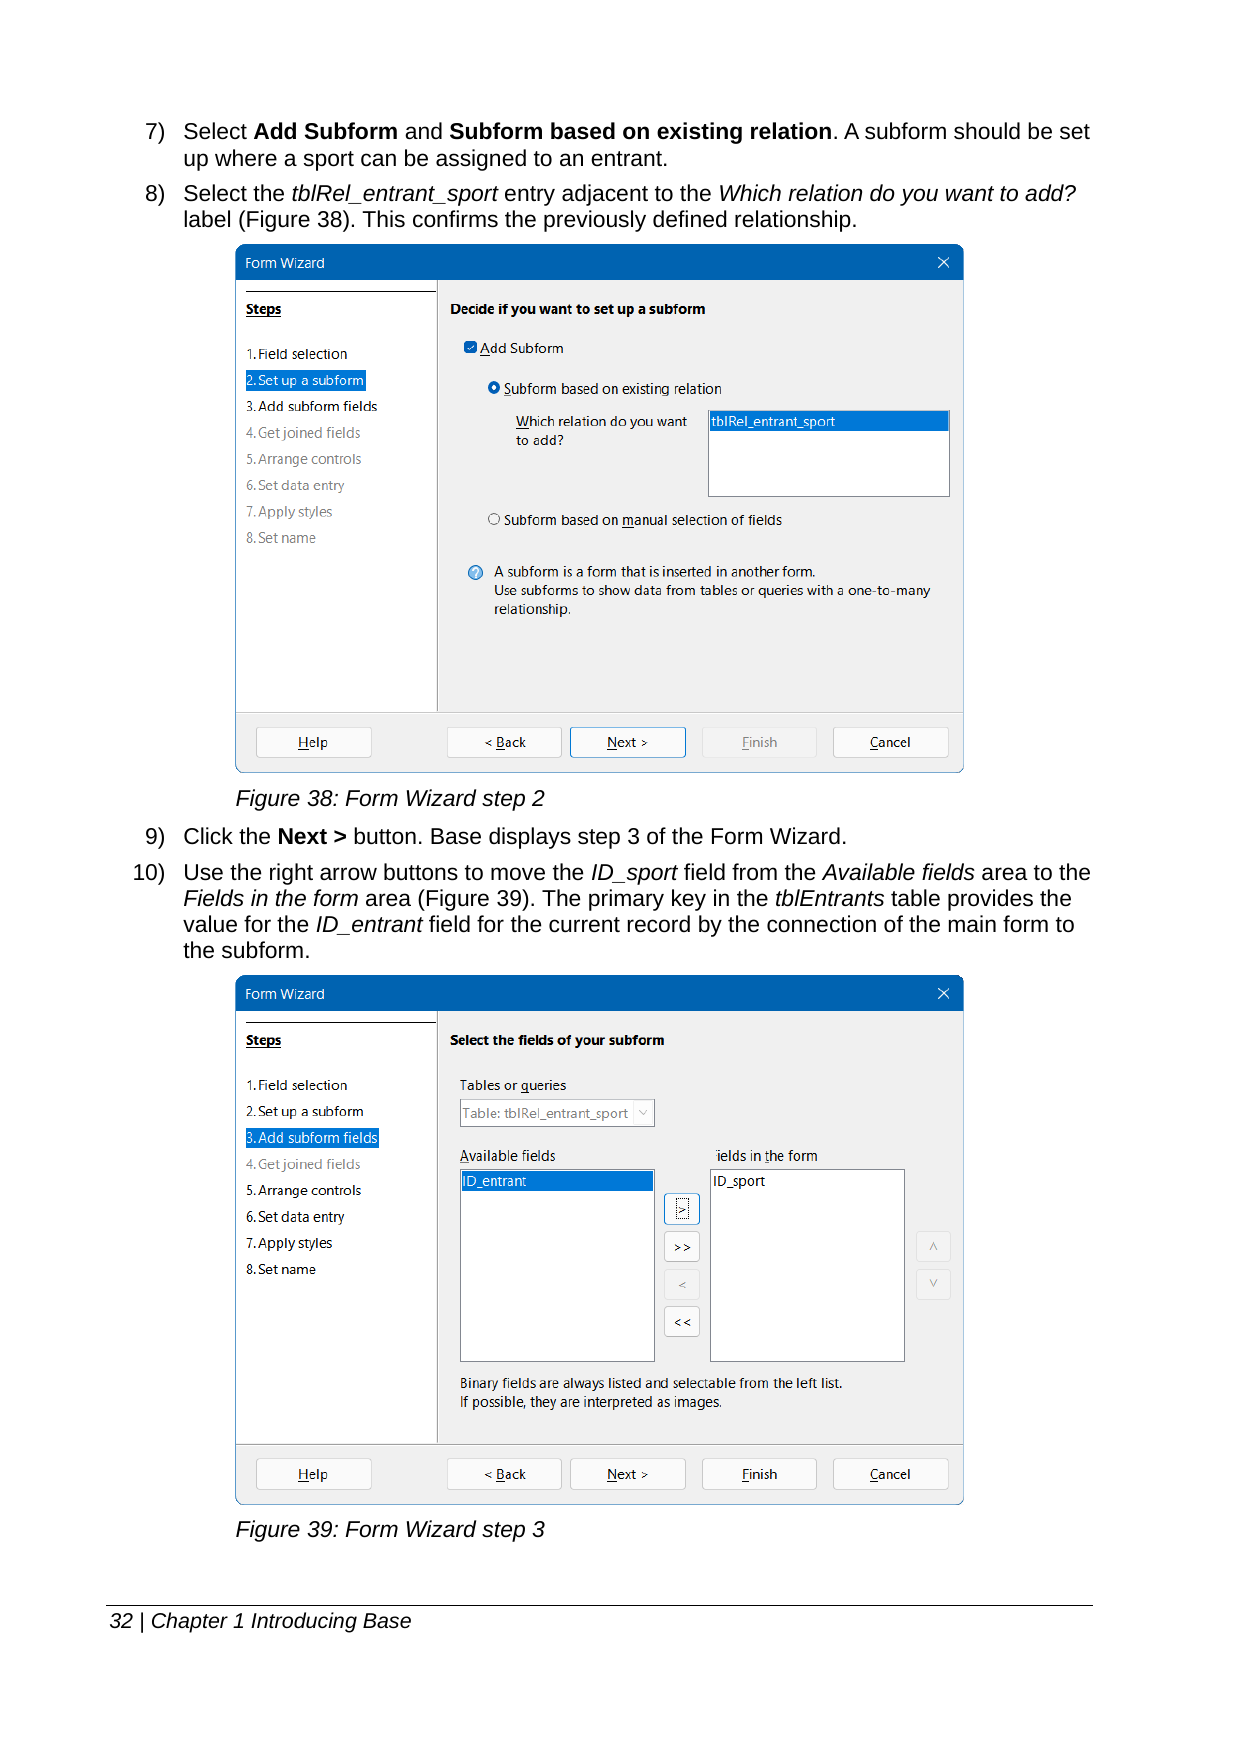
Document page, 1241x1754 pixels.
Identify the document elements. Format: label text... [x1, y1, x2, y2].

text Figure 38: Form Wizard step 2 [235, 785, 963, 811]
text Figure 39: Form Wizard step 3 [235, 1516, 963, 1543]
list Click the Next > button. Base displays step 3 of the Form Wizard. [165, 823, 1093, 849]
list Select Add Subform and Subform based on existing relation. A subform should be set up where a sport can be assigned to an entrant. [165, 118, 1093, 171]
picture [235, 244, 964, 773]
picture [235, 975, 964, 1505]
list Select the tblRel_entrant_sport entry adjacent to the Which relation do you want to add? label (Figure 38). This confirms the previously defined relationship. [165, 180, 1093, 232]
list Use the right arrow buttons to move the ID_sport field from the Available fields area to the Fields in the form area (Figure 39). The primary key in the tblEntrants table provides the value for the ID_entrant field for the current record by the connection of the main form to the subform. [165, 858, 1093, 964]
